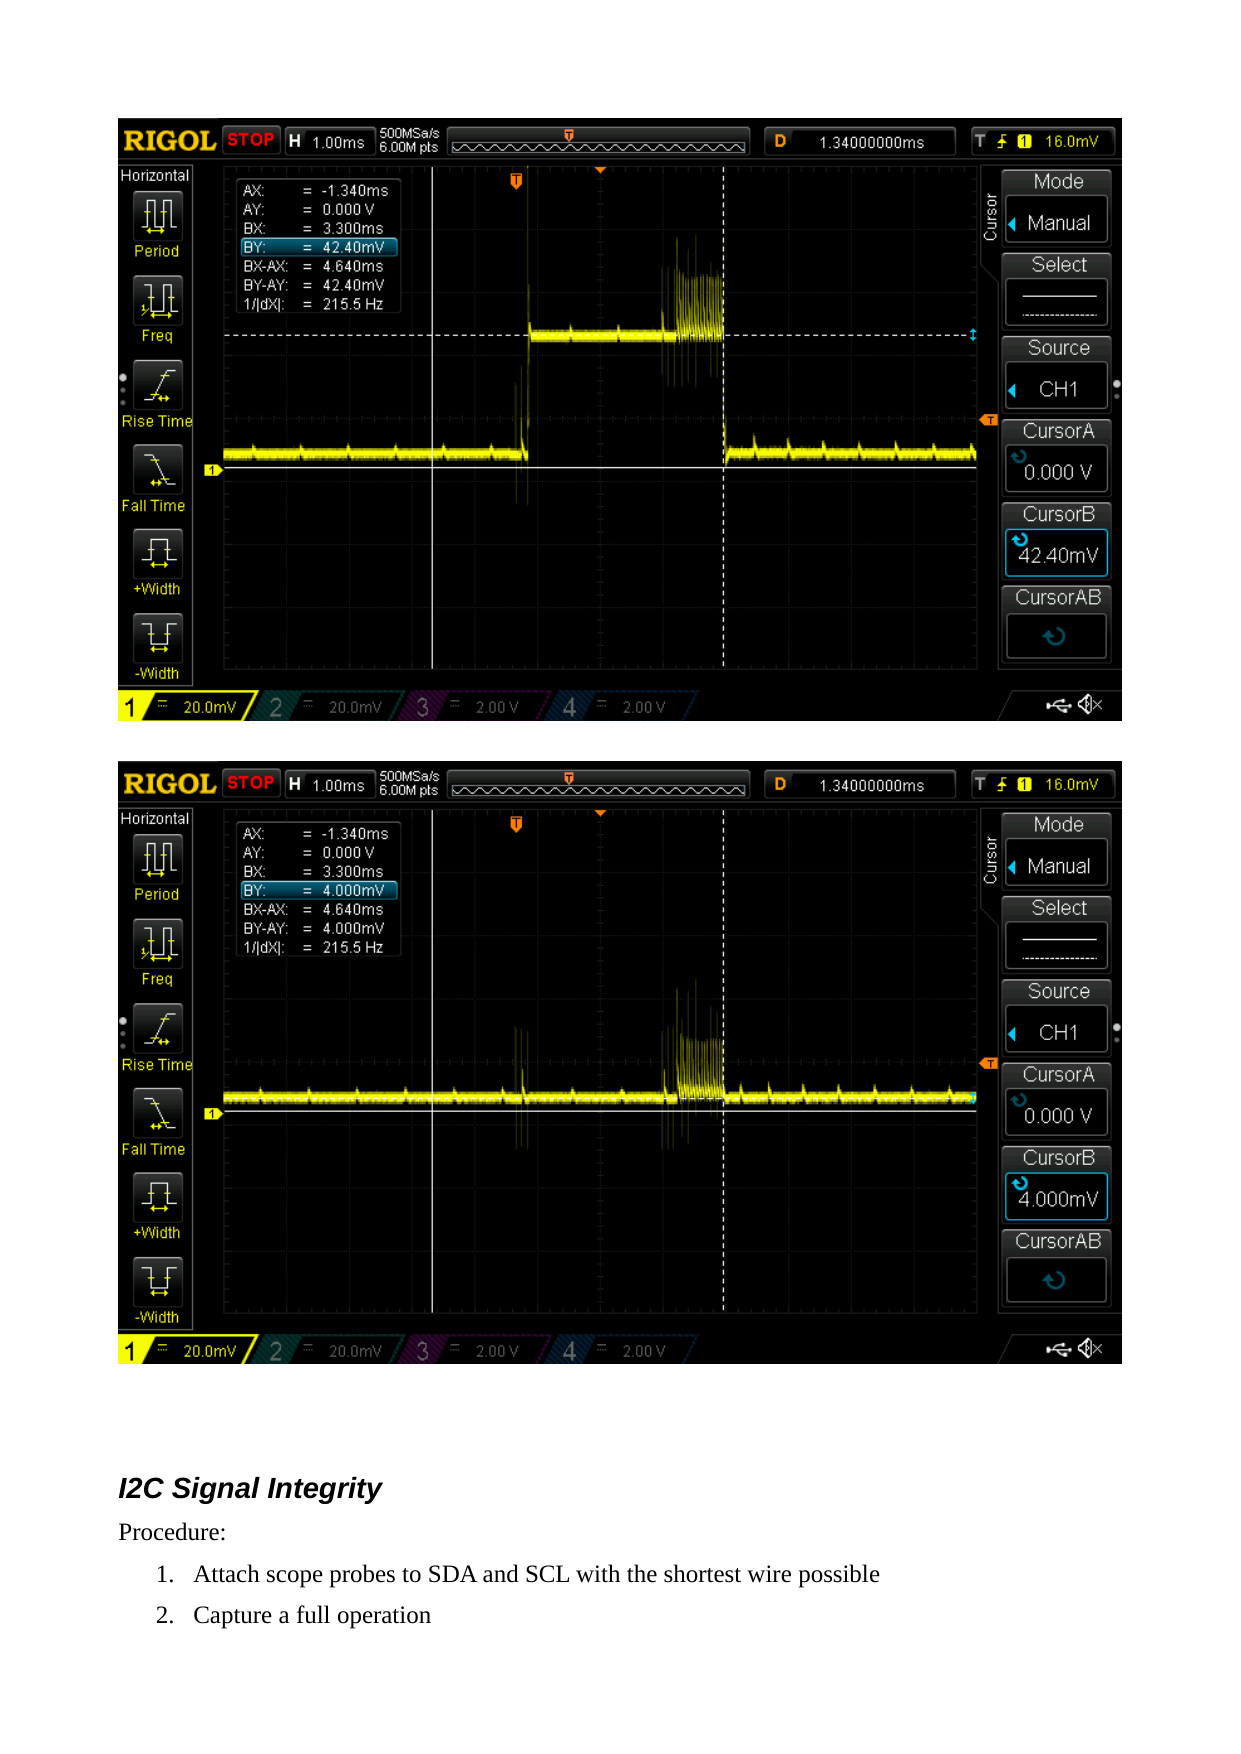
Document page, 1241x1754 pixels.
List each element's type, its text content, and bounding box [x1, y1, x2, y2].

list Attach scope probes to SDA and SCL with the shortest wire possible [156, 1559, 1122, 1587]
list Capture a full operation [156, 1600, 1122, 1629]
text Procedure: [118, 1517, 1122, 1546]
subtitle I2C Signal Integrity [118, 1471, 1122, 1505]
